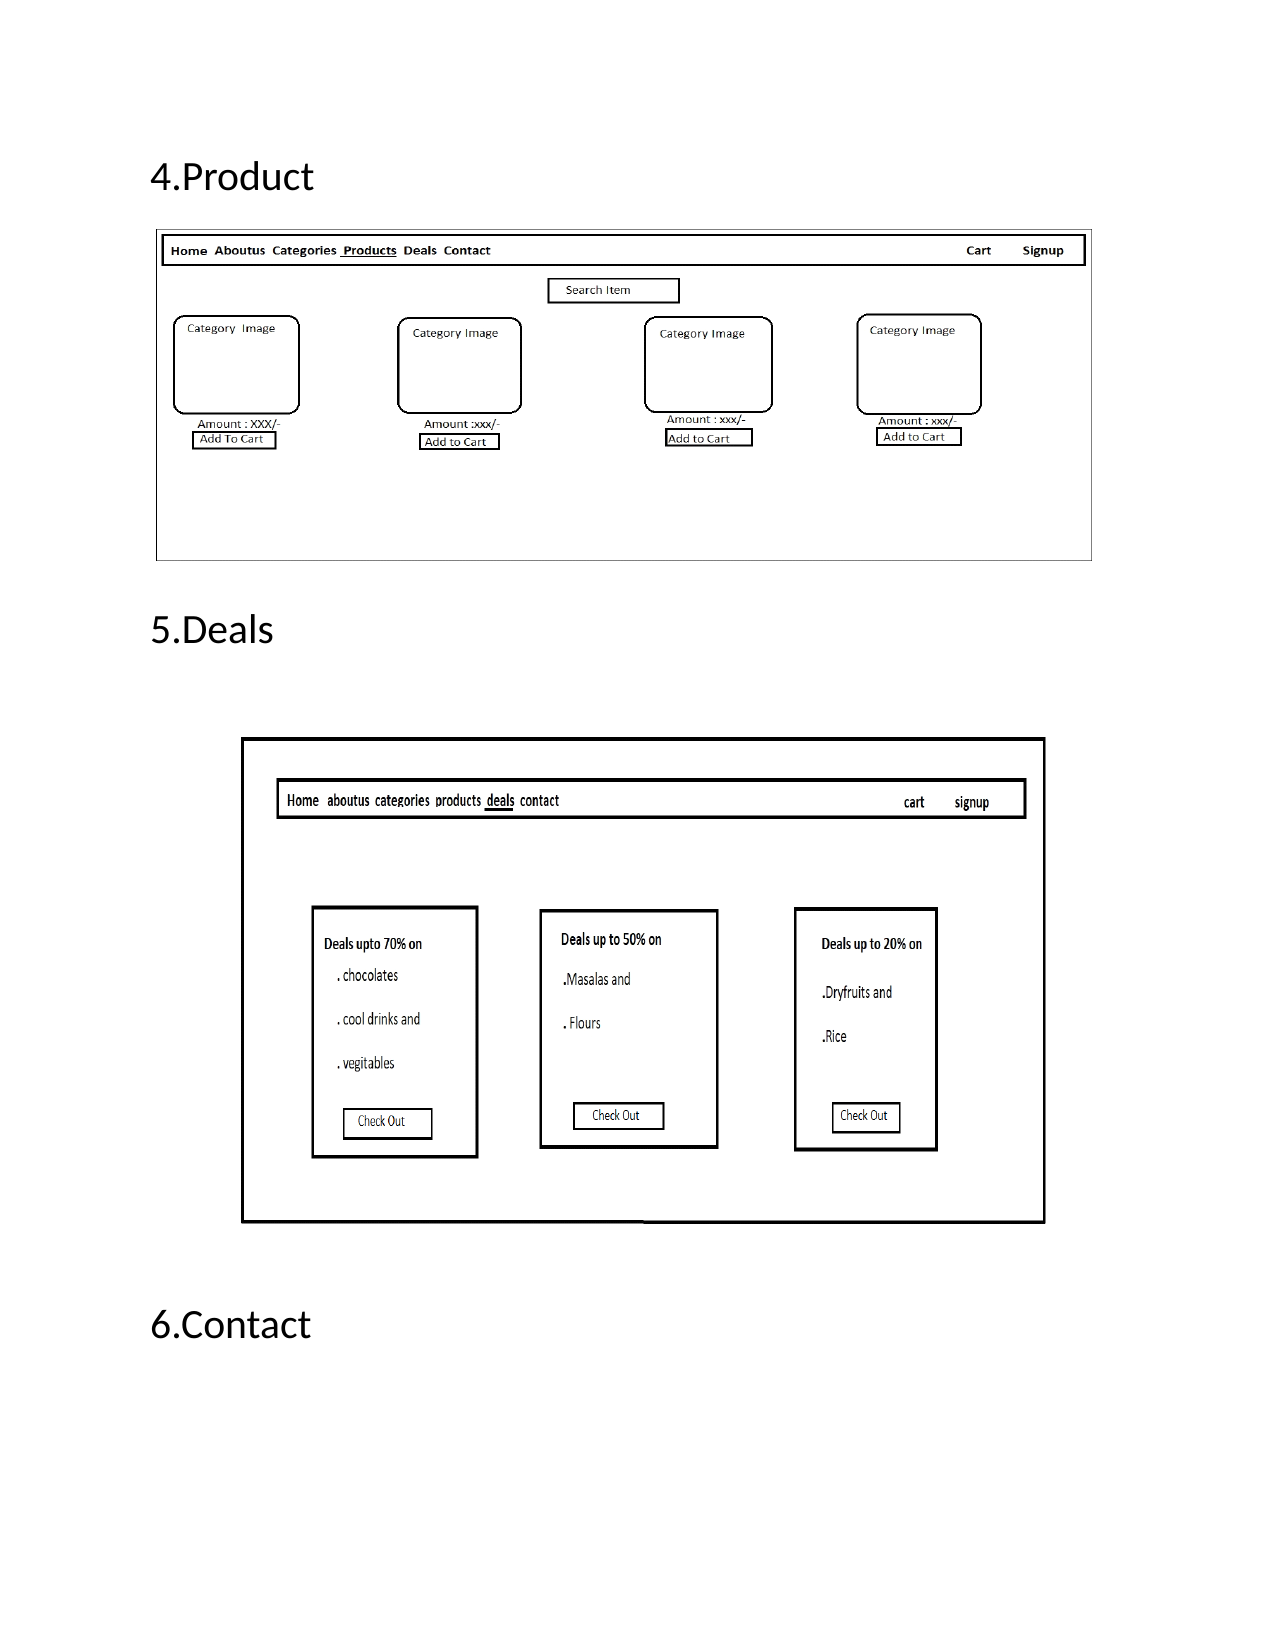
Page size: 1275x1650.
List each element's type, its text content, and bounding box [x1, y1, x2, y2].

text 5.Deals [150, 603, 1125, 654]
text 6.Contact [150, 1298, 1125, 1349]
text 4.Product [150, 150, 1125, 201]
